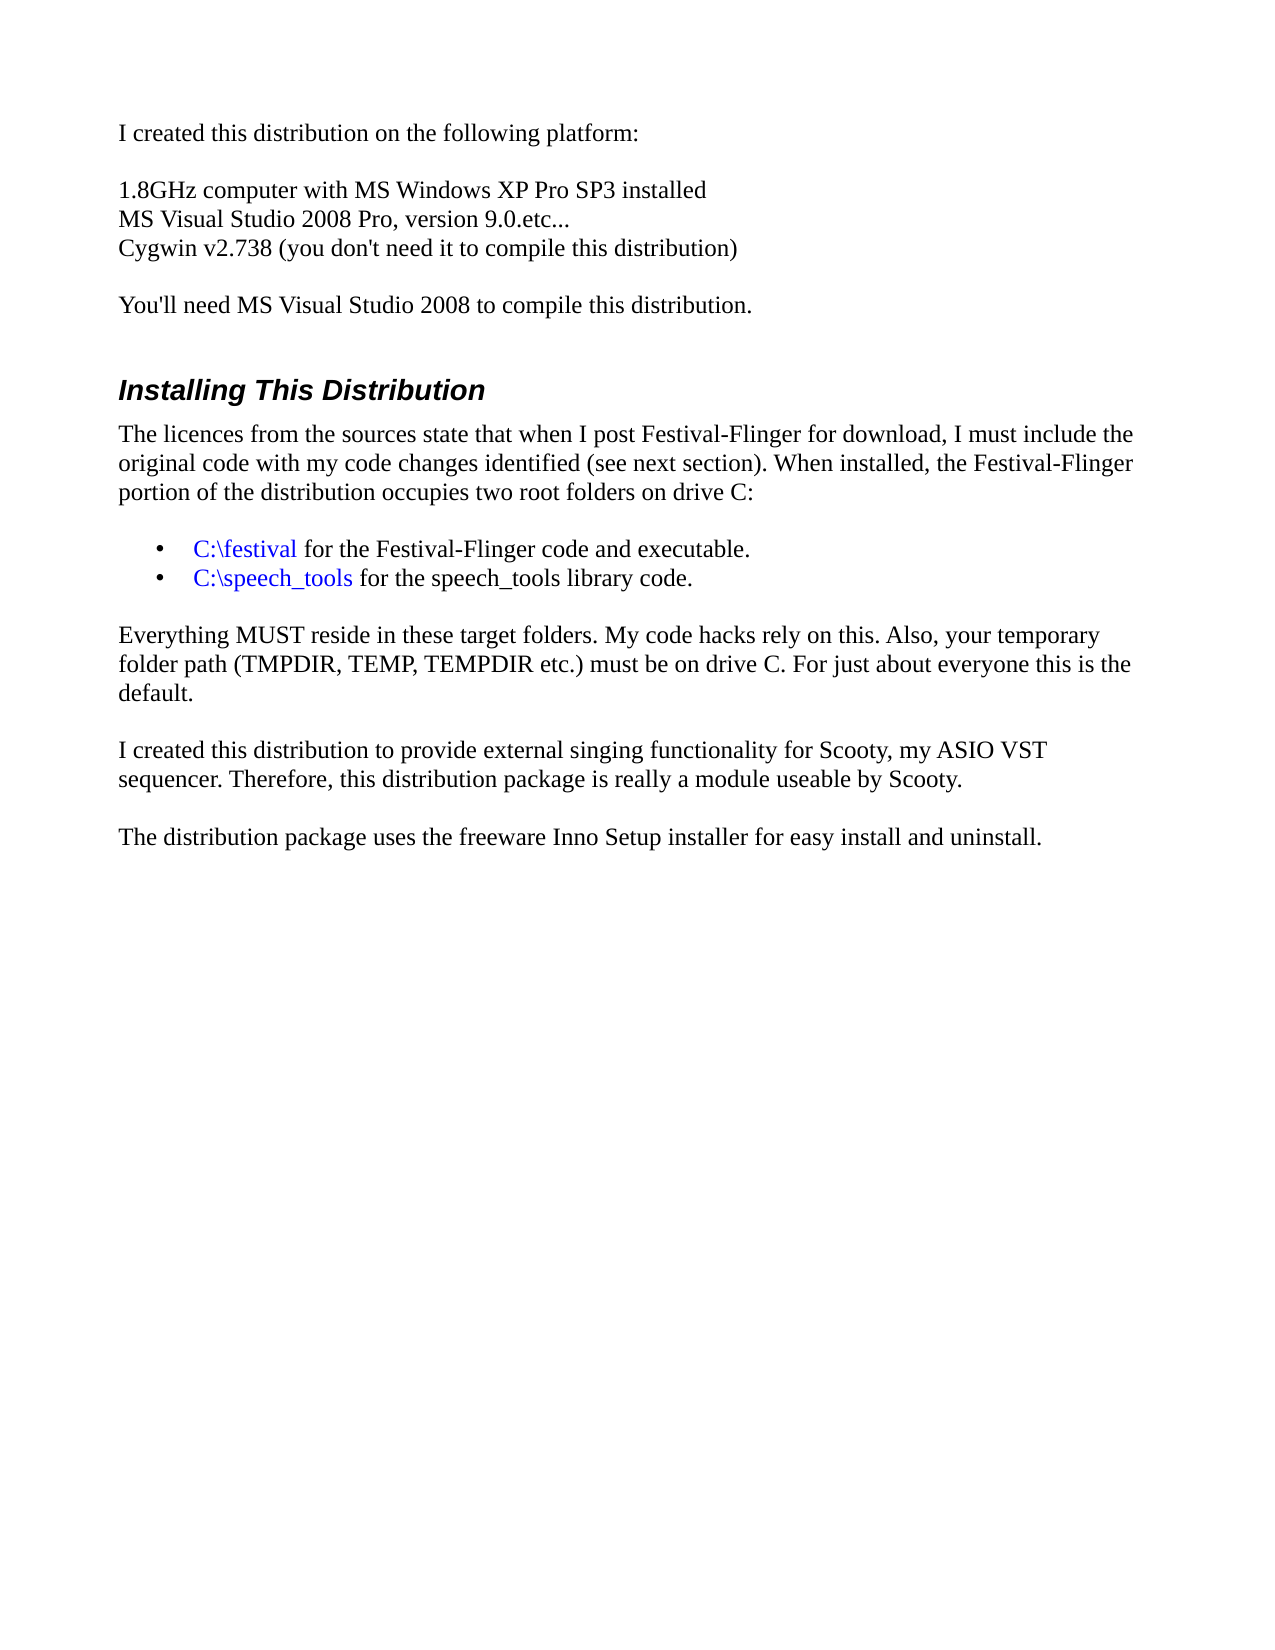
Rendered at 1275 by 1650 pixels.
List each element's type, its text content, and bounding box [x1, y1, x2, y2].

text 1.8GHz computer with MS Windows XP Pro SP3 installed [118, 176, 1157, 204]
text MS Visual Studio 2008 Pro, version 9.0.etc... [118, 204, 1157, 233]
text I created this distribution on the following platform: [118, 118, 1157, 147]
subtitle Installing This Distribution [118, 373, 1157, 407]
text Everything MUST reside in these target folders. My code hacks rely on this. Also, your temporary folder path (TMPDIR, TEMP, TEMPDIR etc.) must be on drive C. For just about everyone this is the default. [118, 620, 1157, 707]
list C:\festival for the Festival-Flinger code and executable. [156, 534, 1157, 563]
text You'll need MS Visual Studio 2008 to compile this distribution. [118, 291, 1157, 319]
text Cygwin v2.738 (you don't need it to compile this distribution) [118, 233, 1157, 262]
text The distribution package uses the freeware Inno Setup installer for easy install and uninstall. [118, 822, 1157, 850]
text The licences from the sources state that when I post Festival-Flinger for download, I must include the original code with my code changes identified (see next section). When installed, the Festival-Flinger portion of the distribution occupies two root folders on drive C: [118, 419, 1157, 505]
text I created this distribution to provide external singing functionality for Scooty, my ASIO VST sequencer. Therefore, this distribution package is really a module useable by Scooty. [118, 735, 1157, 793]
list C:\speech_tools for the speech_tools library code. [156, 563, 1157, 592]
